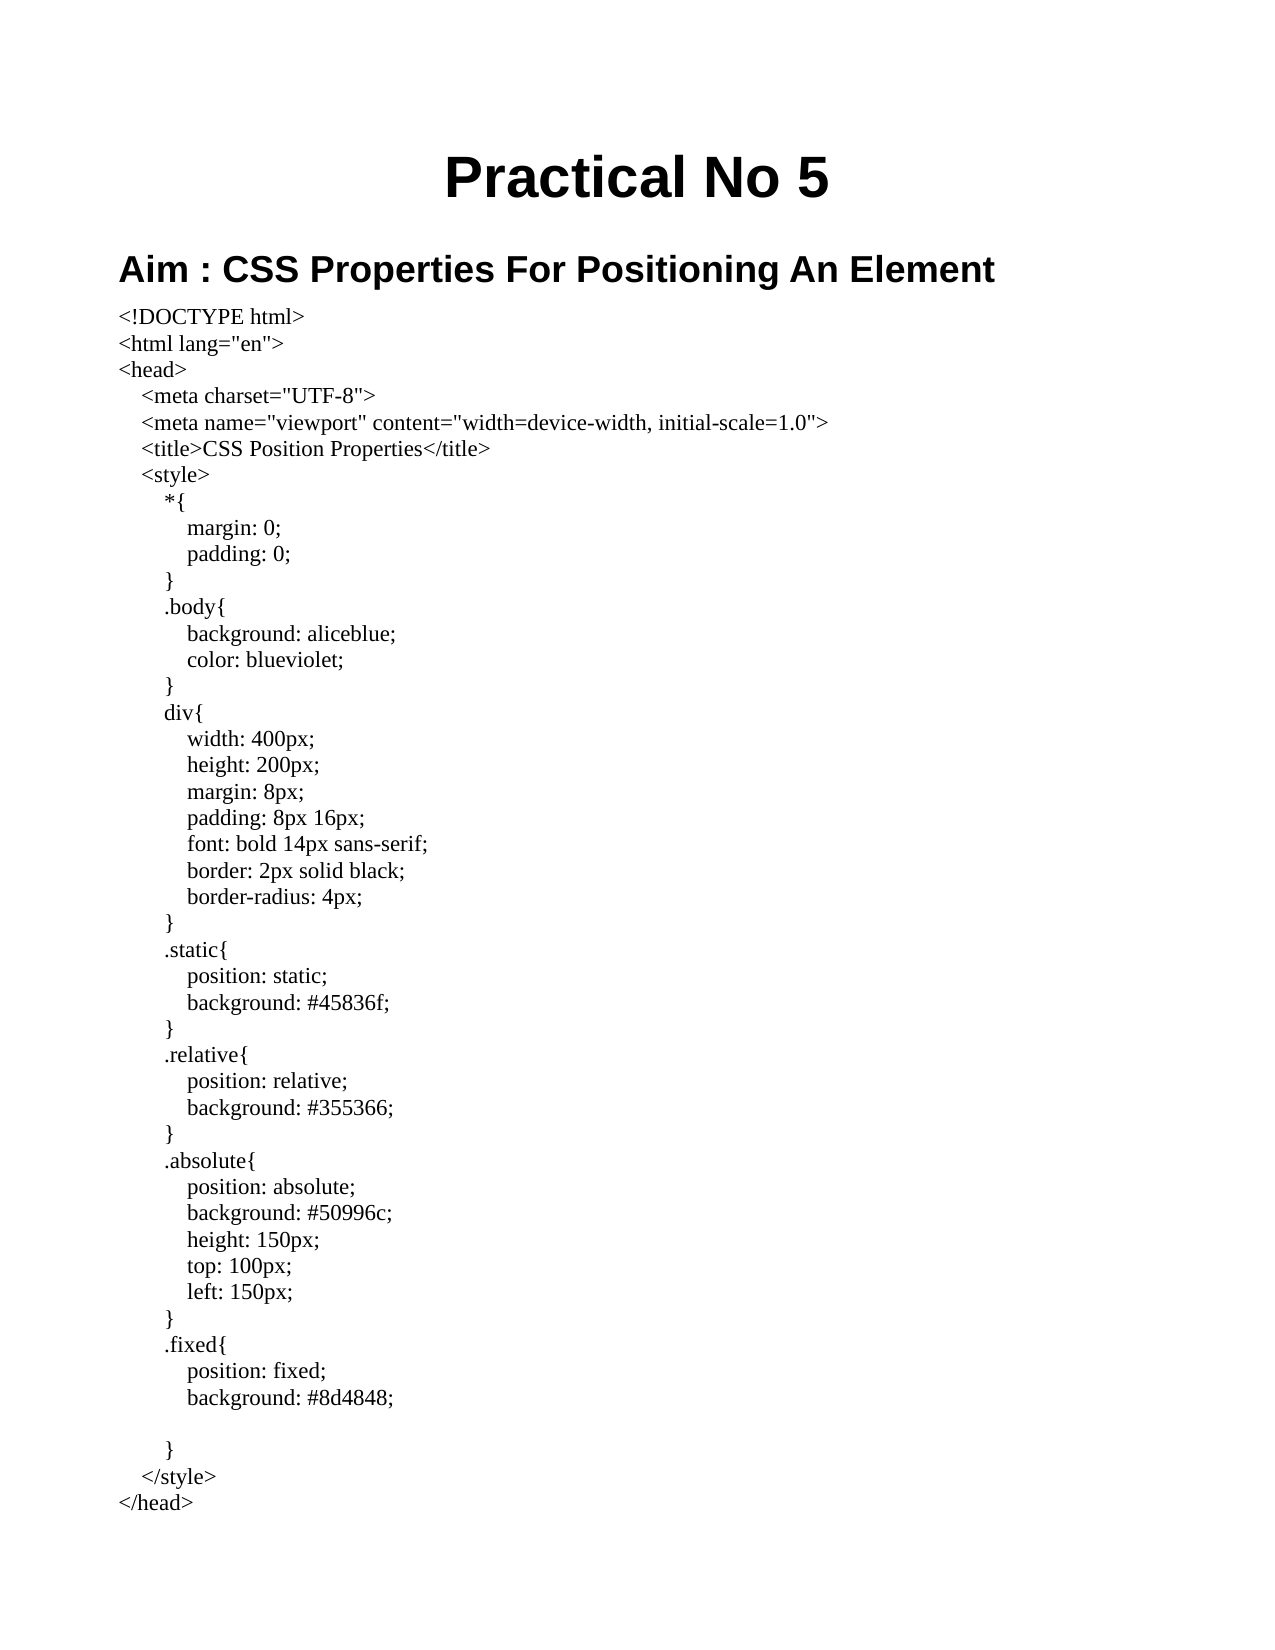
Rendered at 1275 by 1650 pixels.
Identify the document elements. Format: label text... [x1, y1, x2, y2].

text .static{ [118, 936, 1157, 962]
subtitle Aim : CSS Properties For Positioning An Element [118, 248, 1157, 291]
text position: static; [118, 962, 1157, 988]
text border: 2px solid black; [118, 857, 1157, 883]
title Practical No 5 [118, 143, 1157, 210]
text background: #50996c; [118, 1199, 1157, 1226]
text font: bold 14px sans-serif; [118, 830, 1157, 857]
text margin: 0; [118, 514, 1157, 541]
text <meta name="viewport" content="width=device-width, initial-scale=1.0"> [118, 409, 1157, 435]
text } [118, 1120, 1157, 1147]
text <meta charset="UTF-8"> [118, 382, 1157, 409]
text position: absolute; [118, 1173, 1157, 1199]
text <html lang="en"> [118, 330, 1157, 356]
text <!DOCTYPE html> [118, 303, 1157, 330]
text <title>CSS Position Properties</title> [118, 435, 1157, 461]
text margin: 8px; [118, 778, 1157, 804]
text } [118, 672, 1157, 699]
text background: #8d4848; [118, 1384, 1157, 1410]
text padding: 0; [118, 541, 1157, 567]
text <style> [118, 461, 1157, 488]
text height: 200px; [118, 751, 1157, 778]
text *{ [118, 488, 1157, 514]
text </head> [118, 1489, 1157, 1516]
text <head> [118, 356, 1157, 382]
text } [118, 1437, 1157, 1463]
text } [118, 567, 1157, 593]
text div{ [118, 699, 1157, 725]
text background: #355366; [118, 1094, 1157, 1120]
text } [118, 1015, 1157, 1041]
text .relative{ [118, 1041, 1157, 1068]
text .absolute{ [118, 1147, 1157, 1173]
text border-radius: 4px; [118, 883, 1157, 909]
text } [118, 909, 1157, 936]
text background: #45836f; [118, 988, 1157, 1015]
text height: 150px; [118, 1226, 1157, 1252]
text position: relative; [118, 1068, 1157, 1094]
text left: 150px; [118, 1278, 1157, 1305]
text padding: 8px 16px; [118, 804, 1157, 830]
text width: 400px; [118, 725, 1157, 751]
text .fixed{ [118, 1331, 1157, 1357]
text top: 100px; [118, 1252, 1157, 1278]
text position: fixed; [118, 1357, 1157, 1384]
text background: aliceblue; [118, 619, 1157, 646]
text </style> [118, 1463, 1157, 1489]
text color: blueviolet; [118, 646, 1157, 672]
text } [118, 1305, 1157, 1331]
text .body{ [118, 593, 1157, 619]
